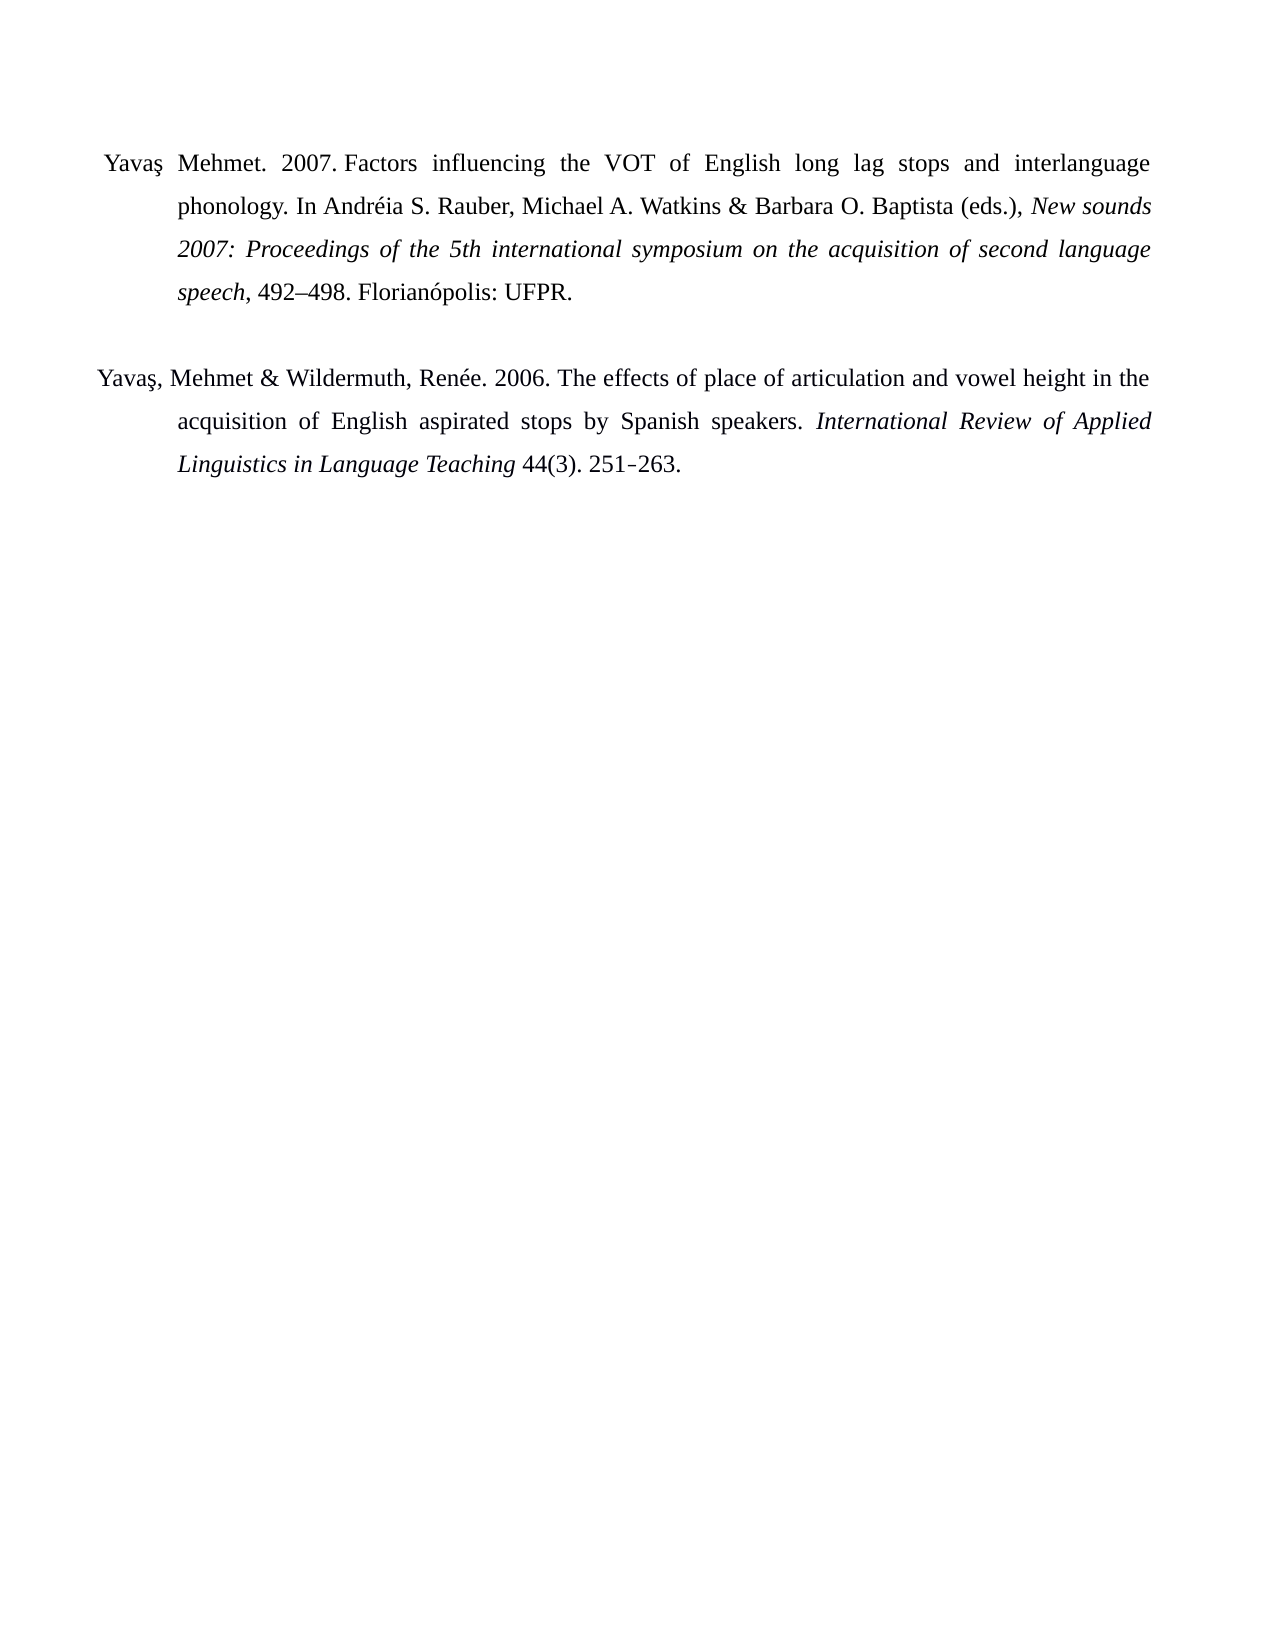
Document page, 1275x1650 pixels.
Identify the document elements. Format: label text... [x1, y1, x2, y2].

text Yavaş Mehmet. 2007. Factors influencing the VOT of English long lag stops and interlanguage phonology. In Andréia S. Rauber, Michael A. Watkins & Barbara O. Baptista (eds.), New sounds 2007: Proceedings of the 5th international symposium on the acquisition of second language speech, 492–498. Florianópolis: UFPR. [103, 148, 1152, 306]
text Yavaş, Mehmet & Wildermuth, Renée. 2006. The effects of place of articulation and vowel height in the acquisition of English aspirated stops by Spanish speakers. International Review of Applied Linguistics in Language Teaching 44(3). 251–263. [97, 363, 1152, 478]
